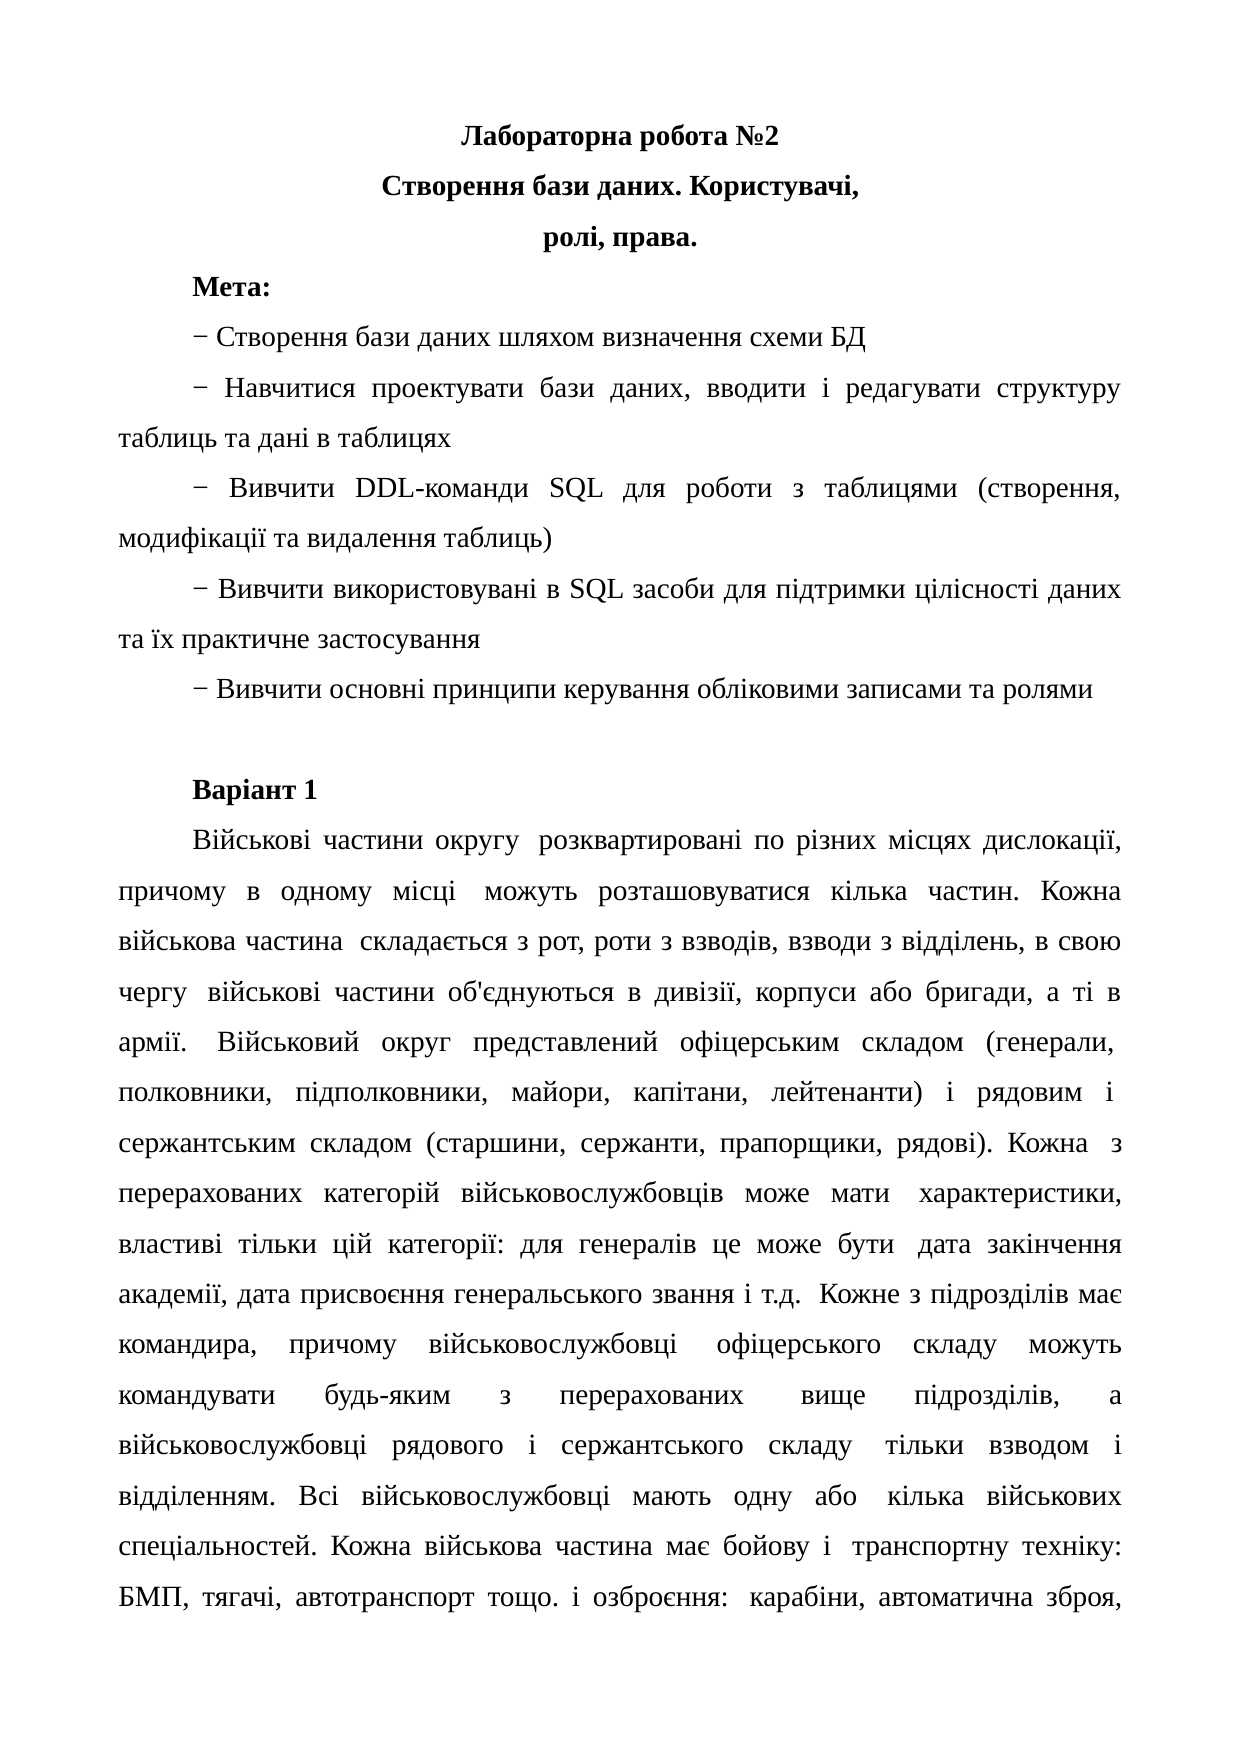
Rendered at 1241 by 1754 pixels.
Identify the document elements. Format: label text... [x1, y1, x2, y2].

text Мета: [118, 269, 1122, 303]
text ролі, права. [118, 219, 1122, 252]
text − Створення бази даних шляхом визначення схеми БД [118, 319, 1122, 353]
text − Навчитися проектувати бази даних, вводити і редагувати структуру таблиць та дані в таблицях [118, 370, 1122, 453]
text − Вивчити DDL-команди SQL для роботи з таблицями (створення, модифікації та видалення таблиць) [118, 470, 1122, 554]
text − Вивчити основні принципи керування обліковими записами та ролями [118, 672, 1122, 705]
text − Вивчити використовувані в SQL засоби для підтримки цілісності даних та їх практичне застосування [118, 571, 1122, 655]
text Військові частини округу розквартировані по різних місцях дислокації, причому в одному місці можуть розташовуватися кілька частин. Кожна військова частина складається з рот, роти з взводів, взводи з відділень, в свою чергу військові частини об'єднуються в дивізії, корпуси або бригади, а ті в армії. Військовий округ представлений офіцерським складом (генерали, полковники, підполковники, майори, капітани, лейтенанти) і рядовим і сержантським складом (старшини, сержанти, прапорщики, рядові). Кожна з перерахованих категорій військовослужбовців може мати характеристики, властиві тільки цій категорії: для генералів це може бути дата закінчення академії, дата присвоєння генеральського звання і т.д. Кожне з підрозділів має командира, причому військовослужбовці офіцерського складу можуть командувати будь-яким з перерахованих вище підрозділів, а військовослужбовці рядового і сержантського складу тільки взводом і відділенням. Всі військовослужбовці мають одну або кілька військових спеціальностей. Кожна військова частина має бойову і транспортну техніку: БМП, тягачі, автотранспорт тощо. і озброєння: карабіни, автоматична зброя, [118, 822, 1122, 1612]
text Варіант 1 [118, 772, 1122, 806]
text Лабораторна робота №2 [118, 118, 1122, 152]
text Створення бази даних. Користувачі, [118, 168, 1122, 202]
